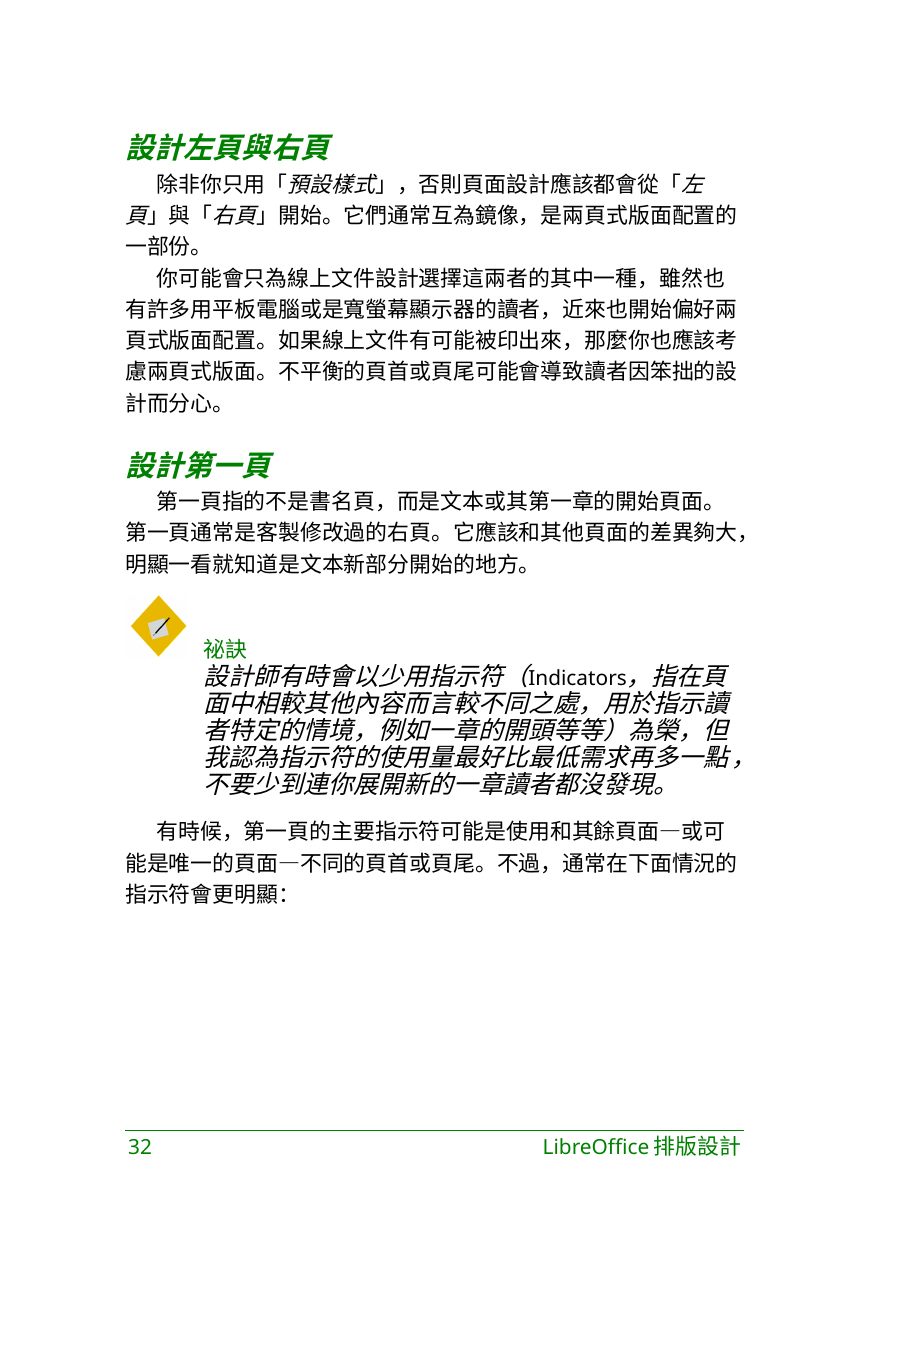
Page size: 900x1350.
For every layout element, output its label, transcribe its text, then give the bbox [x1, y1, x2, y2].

text 你可能會只為線上文件設計選擇這兩者的其中一種，雖然也有許多用平板電腦或是寬螢幕顯示器的讀者，近來也開始偏好兩頁式版面配置。如果線上文件有可能被印出來，那麼你也應該考慮兩頁式版面。不平衡的頁首或頁尾可能會導致讀者因笨拙的設計而分心。 [125, 261, 744, 417]
picture [126, 594, 189, 658]
text 除非你只用「預設樣式」，否則頁面設計應該都會從「左頁」與「右頁」開始。它們通常互為鏡像，是兩頁式版面配置的一部份。 [125, 167, 744, 261]
list 祕訣 [125, 594, 744, 664]
text 有時候，第一頁的主要指示符可能是使用和其餘頁面—或可能是唯一的頁面—不同的頁首或頁尾。不過，通常在下面情況的指示符會更明顯： [125, 815, 744, 908]
text 第一頁指的不是書名頁，而是文本或其第一章的開始頁面。第一頁通常是客製修改過的右頁。它應該和其他頁面的差異夠大，明顯一看就知道是文本新部分開始的地方。 [125, 484, 744, 578]
text 設計師有時會以少用指示符（Indicators，指在頁面中相較其他內容而言較不同之處，用於指示讀者特定的情境，例如一章的開頭等等）為榮，但我認為指示符的使用量最好比最低需求再多一點，不要少到連你展開新的一章讀者都沒發現。 [203, 664, 744, 799]
subtitle 設計左頁與右頁 [125, 125, 744, 167]
subtitle 設計第一頁 [125, 442, 744, 484]
